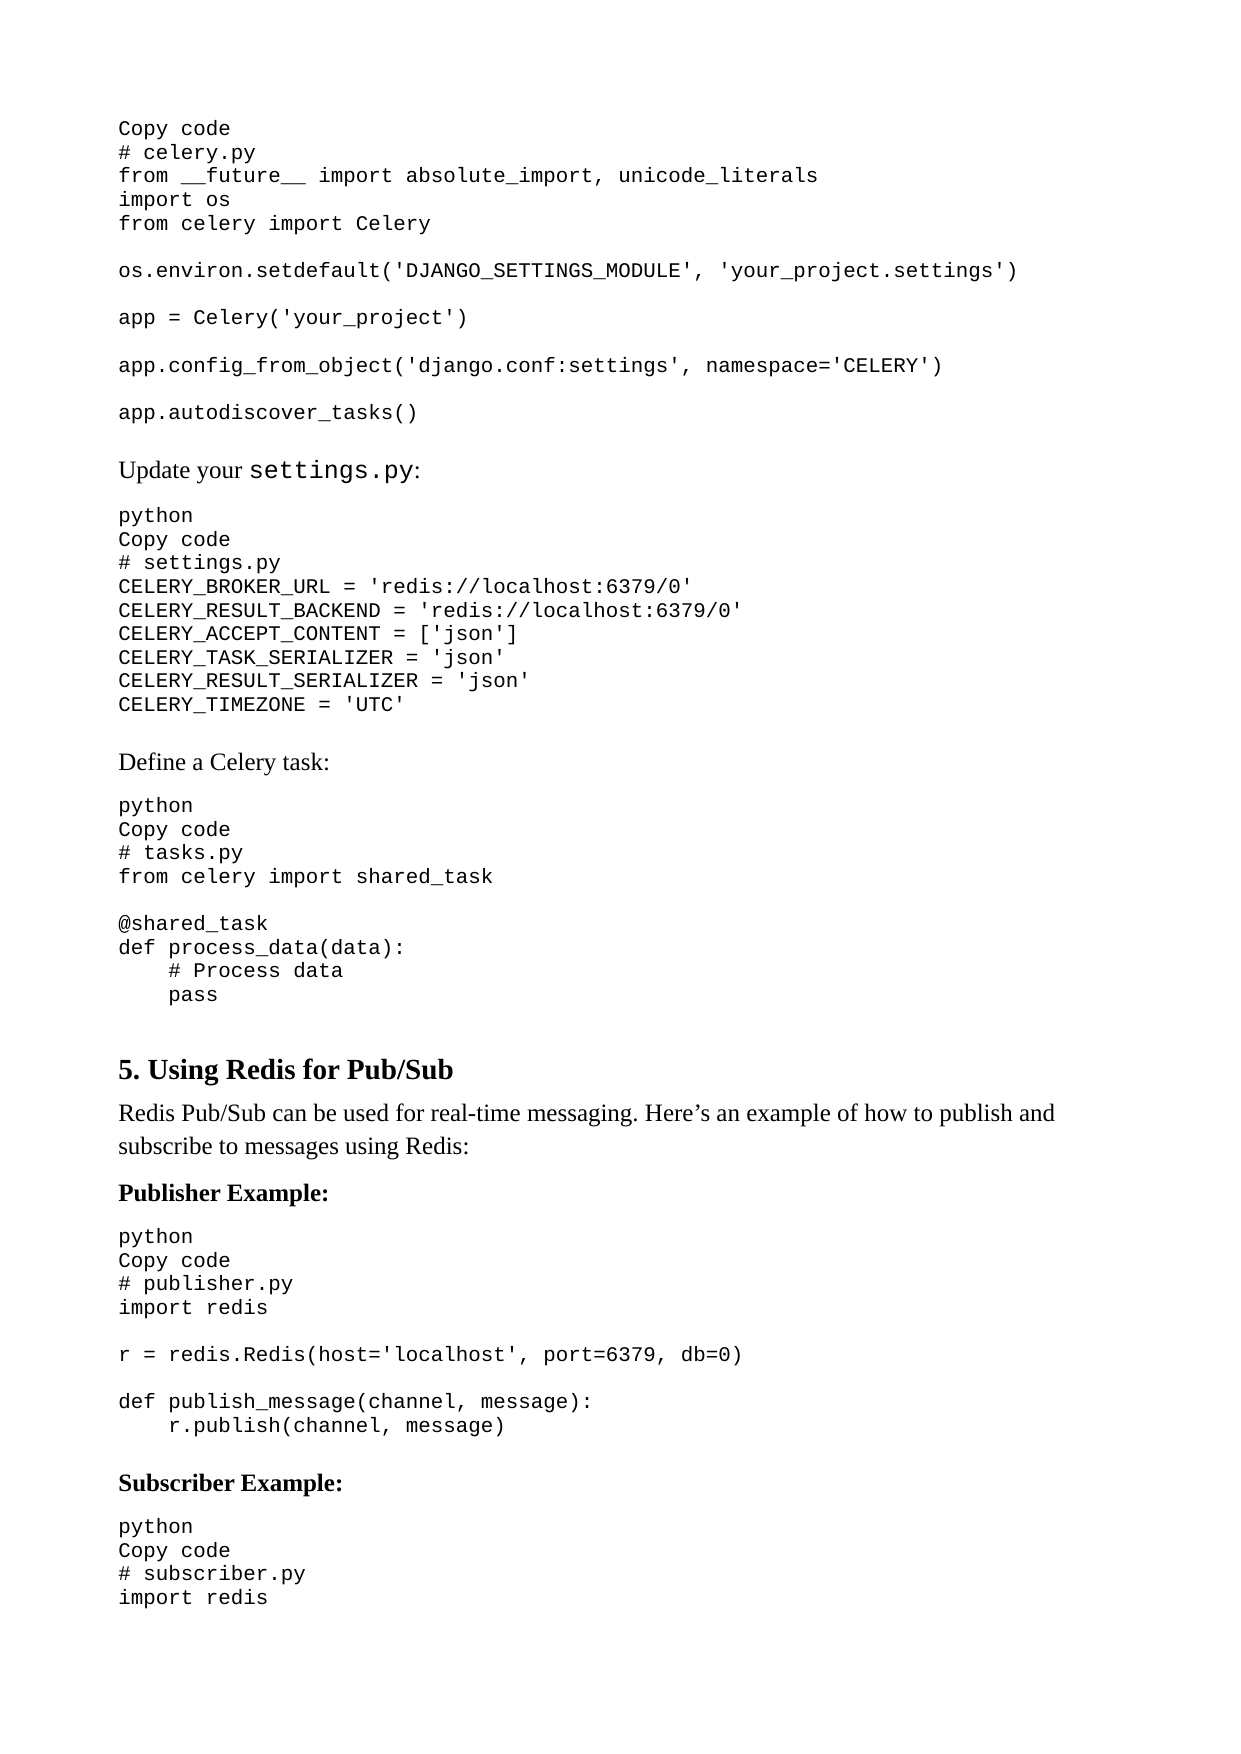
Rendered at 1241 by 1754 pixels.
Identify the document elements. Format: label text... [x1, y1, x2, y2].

text def publish_message(channel, message): [118, 1392, 1122, 1415]
text # Process data [118, 960, 1122, 984]
text app.autodiscover_tasks() [118, 402, 1122, 426]
text Copy code [118, 1539, 1122, 1563]
text Copy code [118, 529, 1122, 552]
text os.environ.setdefault('DJANGO_SETTINGS_MODULE', 'your_project.settings') [118, 260, 1122, 284]
text # tasks.py [118, 842, 1122, 866]
text Copy code [118, 818, 1122, 842]
text python [118, 505, 1122, 529]
text python [118, 1226, 1122, 1250]
text def process_data(data): [118, 937, 1122, 960]
text from __future__ import absolute_import, unicode_literals [118, 165, 1122, 189]
text import redis [118, 1297, 1122, 1321]
text r.publish(channel, message) [118, 1415, 1122, 1439]
text python [118, 1516, 1122, 1539]
text r = redis.Redis(host='localhost', port=6379, db=0) [118, 1344, 1122, 1368]
text import redis [118, 1587, 1122, 1611]
text Copy code [118, 1250, 1122, 1273]
text # settings.py [118, 552, 1122, 576]
text Update your settings.py: [118, 455, 1122, 486]
text CELERY_ACCEPT_CONTENT = ['json'] [118, 623, 1122, 647]
text app.config_from_object('django.conf:settings', namespace='CELERY') [118, 354, 1122, 378]
text Subscriber Example: [118, 1468, 1122, 1497]
text Redis Pub/Sub can be used for real-time messaging. Here’s an example of how to publish and subscribe to messages using Redis: [118, 1098, 1122, 1159]
text # subscriber.py [118, 1563, 1122, 1587]
text CELERY_TASK_SERIALIZER = 'json' [118, 647, 1122, 671]
subtitle 5. Using Redis for Pub/Sub [118, 1052, 1122, 1085]
text CELERY_BROKER_URL = 'redis://localhost:6379/0' [118, 576, 1122, 599]
text @shared_task [118, 913, 1122, 937]
text # publisher.py [118, 1273, 1122, 1297]
text from celery import Celery [118, 213, 1122, 236]
text app = Celery('your_project') [118, 307, 1122, 331]
text pass [118, 984, 1122, 1008]
text from celery import shared_task [118, 866, 1122, 889]
text CELERY_TIMEZONE = 'UTC' [118, 694, 1122, 718]
text Define a Celery task: [118, 747, 1122, 776]
text CELERY_RESULT_BACKEND = 'redis://localhost:6379/0' [118, 599, 1122, 623]
text import os [118, 189, 1122, 213]
text Publisher Example: [118, 1178, 1122, 1207]
text # celery.py [118, 142, 1122, 165]
text Copy code [118, 118, 1122, 142]
text python [118, 795, 1122, 818]
text CELERY_RESULT_SERIALIZER = 'json' [118, 671, 1122, 694]
